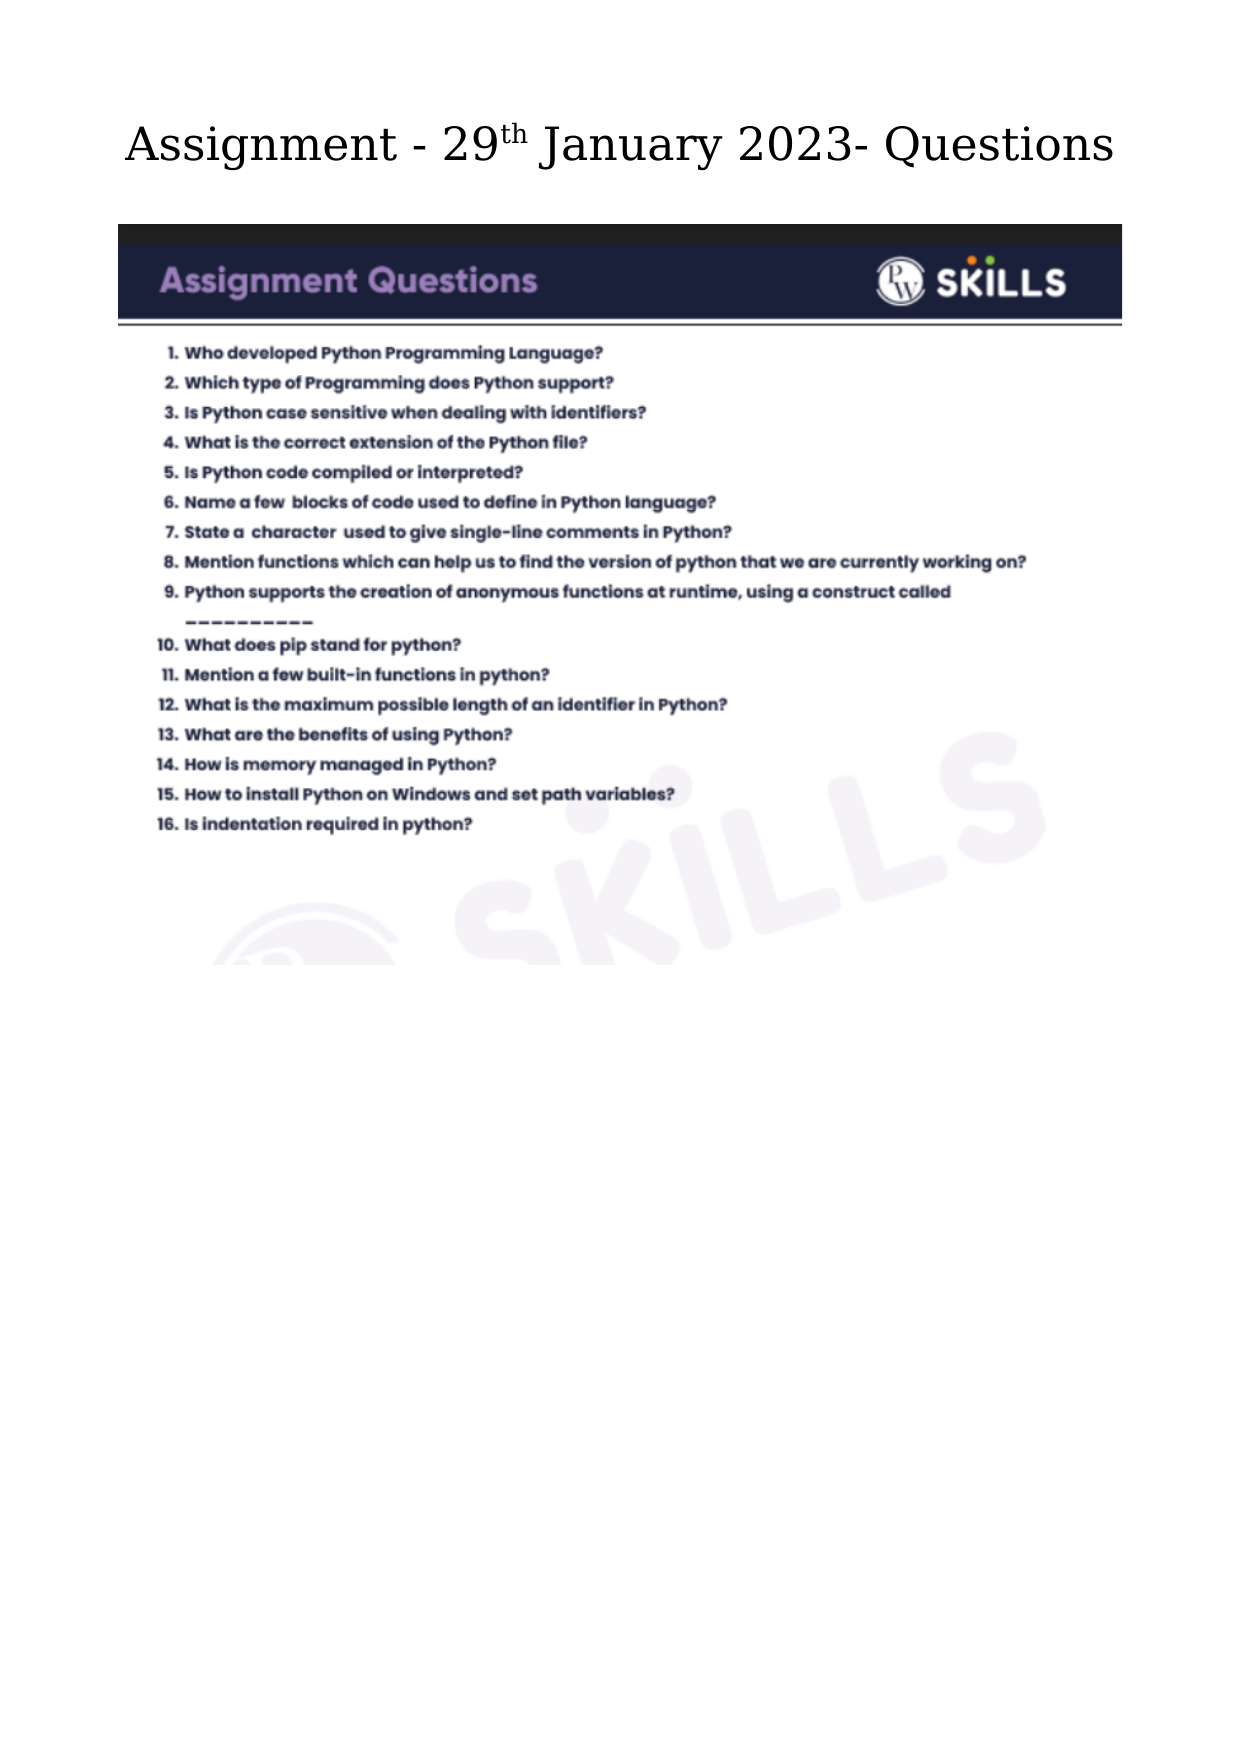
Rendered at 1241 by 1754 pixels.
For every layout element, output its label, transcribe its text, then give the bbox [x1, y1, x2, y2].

picture [118, 224, 1123, 965]
text Assignment - 29th January 2023- Questions [118, 118, 1122, 171]
